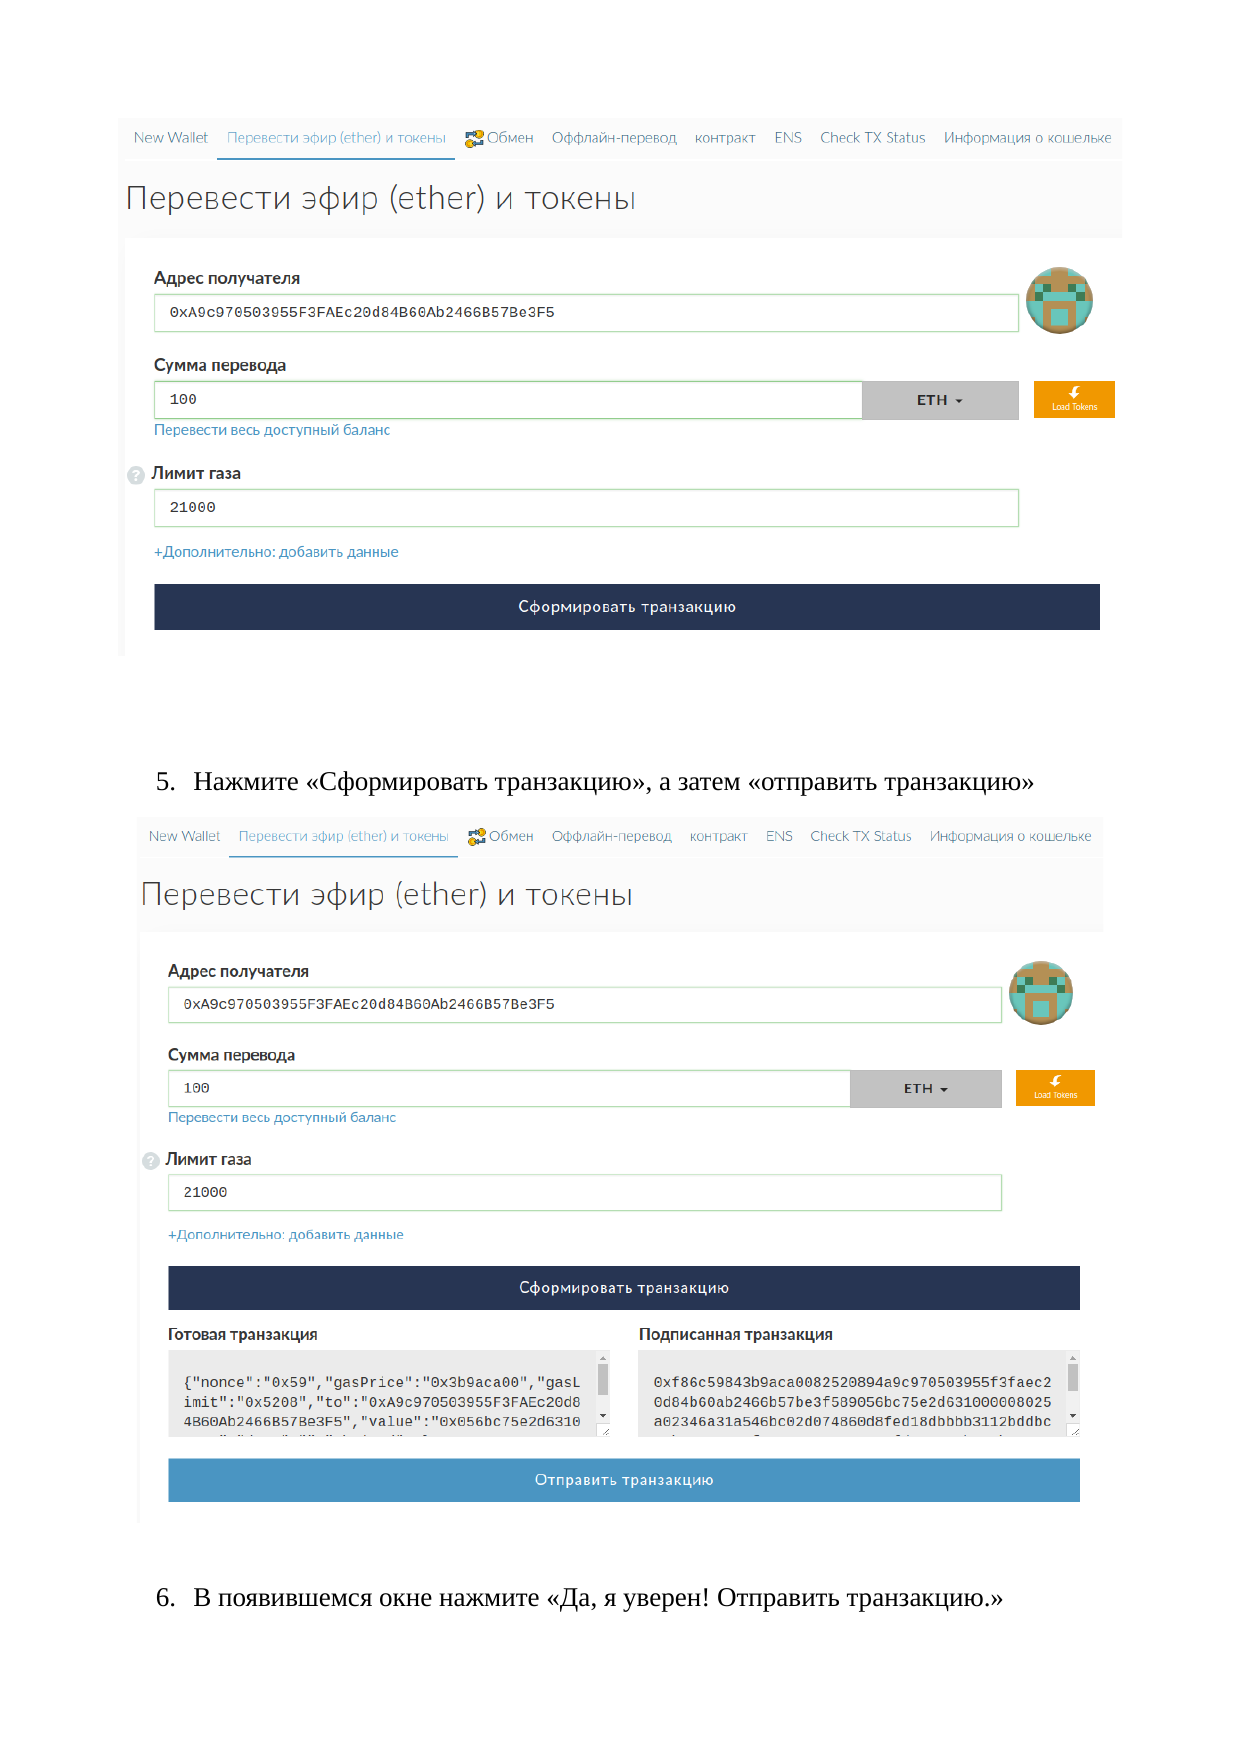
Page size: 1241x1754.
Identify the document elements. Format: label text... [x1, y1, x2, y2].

list Нажмите «Сформировать транзакцию», а затем «отправить транзакцию» [156, 766, 1122, 797]
picture [136, 817, 1104, 1523]
list В появившемся окне нажмите «Да, я уверен! Отправить транзакцию.» [156, 1581, 1122, 1612]
picture [118, 118, 1123, 656]
